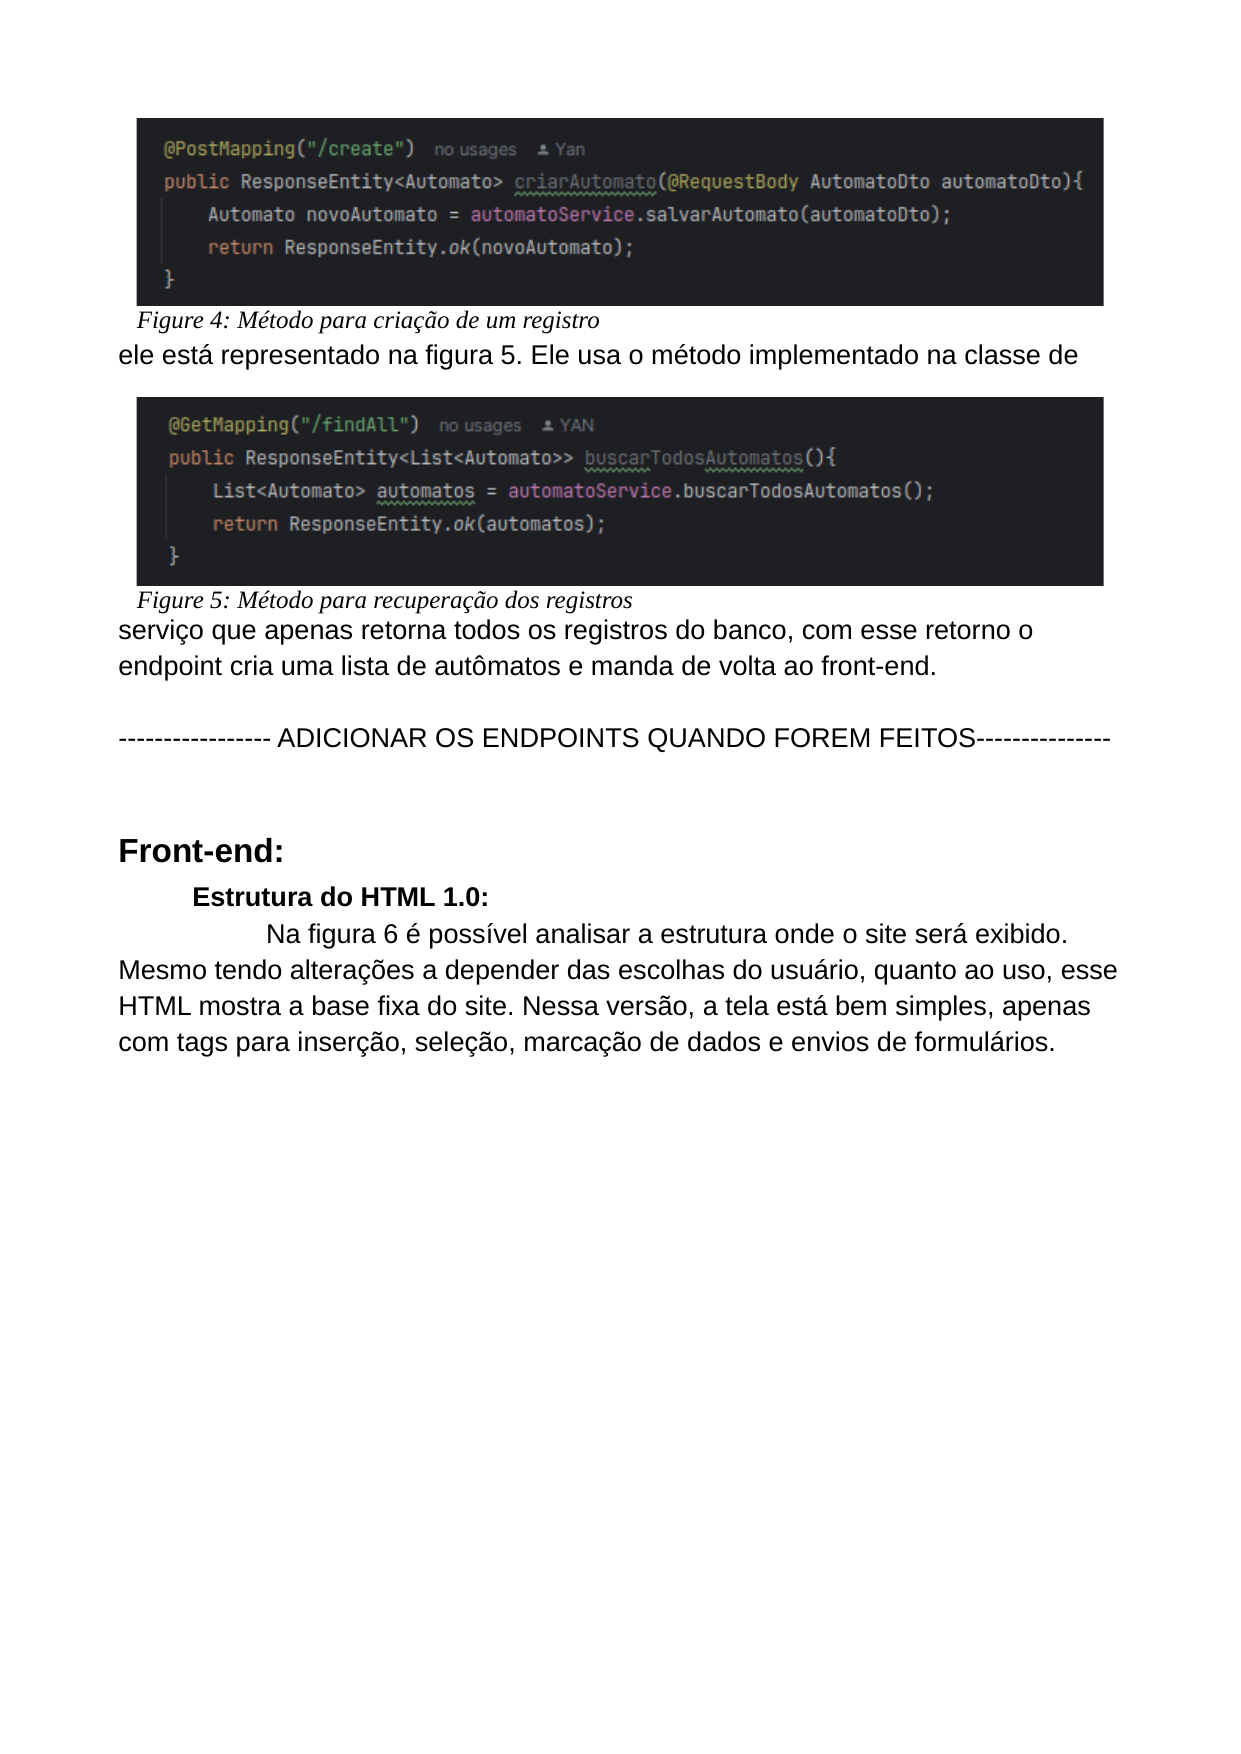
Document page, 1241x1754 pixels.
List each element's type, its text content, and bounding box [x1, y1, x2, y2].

picture [136, 397, 1104, 586]
text ele está representado na figura 5. Ele usa o método implementado na classe de serviço que apenas retorna todos os registros do banco, com esse retorno o endpoint cria uma lista de autômatos e manda de volta ao front-end. ----------------- ADICIONAR OS ENDPOINTS QUANDO FOREM FEITOS--------------- Front-end: Estrutura do HTML 1.0: Na figura 6 é possível analisar a estrutura onde o site será exibido. Mesmo tendo alterações a depender das escolhas do usuário, quanto ao uso, esse HTML mostra a base fixa do site. Nessa versão, a tela está bem simples, apenas com tags para inserção, seleção, marcação de dados e envios de formulários. [118, 118, 1122, 1632]
picture [136, 118, 1104, 306]
text Figure 5: Método para recuperação dos registros [137, 586, 1104, 614]
text Figure 4: Método para criação de um registro [137, 306, 1104, 334]
